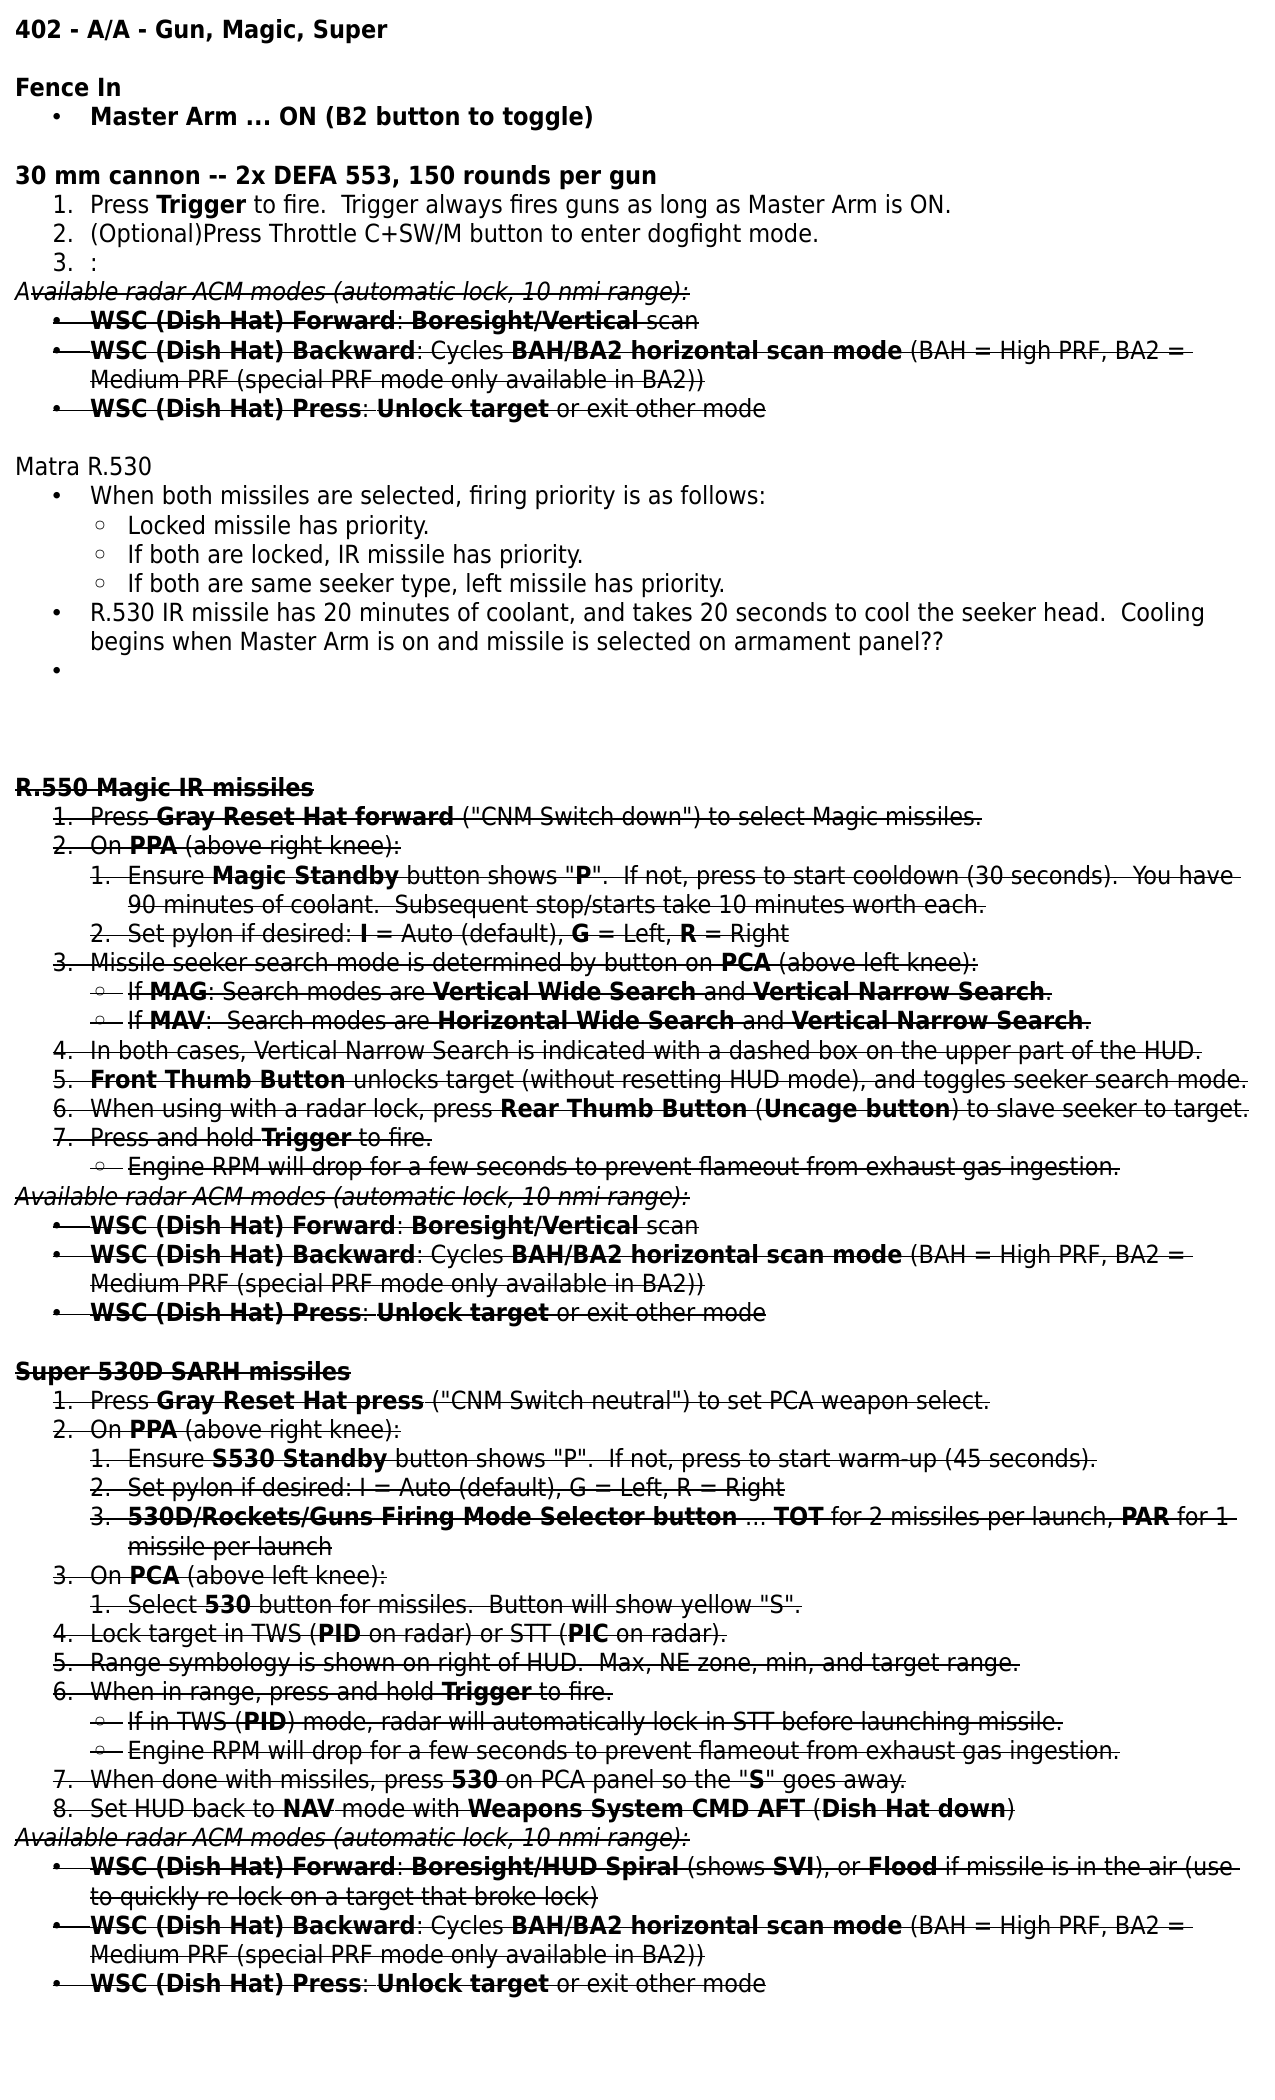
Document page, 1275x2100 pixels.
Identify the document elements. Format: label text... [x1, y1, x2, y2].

list WSC (Dish Hat) Backward: Cycles BAH/BA2 horizontal scan mode (BAH = High PRF, BA2 = Medium PRF (special PRF mode only available in BA2)) [52, 1911, 1260, 1969]
list Missile seeker search mode is determined by button on PCA (above left knee): [52, 948, 1260, 977]
list On PCA (above left knee): [52, 1561, 1260, 1590]
list If MAV: Search modes are Horizontal Wide Search and Vertical Narrow Search. [90, 1007, 1260, 1036]
list Press Gray Reset Hat forward ("CNM Switch down") to select Magic missiles. [52, 802, 1260, 832]
list Engine RPM will drop for a few seconds to prevent flameout from exhaust gas ingestion. [90, 1152, 1260, 1182]
list WSC (Dish Hat) Press: Unlock target or exit other mode [52, 394, 1260, 423]
list On PPA (above right knee): [52, 1415, 1260, 1444]
list When in range, press and hold Trigger to fire. [52, 1677, 1260, 1707]
list Press and hold Trigger to fire. [52, 1123, 1260, 1152]
list If MAG: Search modes are Vertical Wide Search and Vertical Narrow Search. [90, 977, 1260, 1007]
list WSC (Dish Hat) Forward: Boresight/HUD Spiral (shows SVI), or Flood if missile is in the air (use to quickly re-lock on a target that broke lock) [52, 1852, 1260, 1911]
list Press Trigger to fire. Trigger always fires guns as long as Master Arm is ON. [52, 190, 1260, 219]
list Set HUD back to NAV mode with Weapons System CMD AFT (Dish Hat down) [52, 1794, 1260, 1823]
list WSC (Dish Hat) Press: Unlock target or exit other mode [52, 1969, 1260, 1998]
list WSC (Dish Hat) Backward: Cycles BAH/BA2 horizontal scan mode (BAH = High PRF, BA2 = Medium PRF (special PRF mode only available in BA2)) [52, 336, 1260, 394]
text Available radar ACM modes (automatic lock, 10 nmi range): [15, 277, 1260, 307]
list Lock target in TWS (PID on radar) or STT (PIC on radar). [52, 1619, 1260, 1648]
list Select 530 button for missiles. Button will show yellow "S". [90, 1590, 1260, 1619]
text Available radar ACM modes (automatic lock, 10 nmi range): [15, 1182, 1260, 1211]
text R.550 Magic IR missiles [15, 773, 1260, 802]
list Ensure S530 Standby button shows "P". If not, press to start warm-up (45 seconds). [90, 1444, 1260, 1473]
list On PPA (above right knee): [52, 832, 1260, 861]
list (Optional)Press Throttle C+SW/M button to enter dogfight mode. [52, 219, 1260, 248]
list WSC (Dish Hat) Forward: Boresight/Vertical scan [52, 307, 1260, 336]
list Set pylon if desired: I = Auto (default), G = Left, R = Right [90, 919, 1260, 948]
list Front Thumb Button unlocks target (without resetting HUD mode), and toggles seeker search mode. [52, 1065, 1260, 1094]
list When done with missiles, press 530 on PCA panel so the "S" goes away. [52, 1765, 1260, 1794]
text Available radar ACM modes (automatic lock, 10 nmi range): [15, 1823, 1260, 1852]
list In both cases, Vertical Narrow Search is indicated with a dashed box on the upper part of the HUD. [52, 1036, 1260, 1065]
list Master Arm ... ON (B2 button to toggle) [52, 102, 1260, 132]
list If in TWS (PID) mode, radar will automatically lock in STT before launching missile. [90, 1707, 1260, 1736]
list : [52, 248, 1260, 277]
text 30 mm cannon -- 2x DEFA 553, 150 rounds per gun [15, 161, 1260, 190]
list Ensure Magic Standby button shows "P". If not, press to start cooldown (30 seconds). You have 90 minutes of coolant. Subsequent stop/starts take 10 minutes worth each. [90, 861, 1260, 919]
text Matra R.530 [15, 452, 1260, 482]
text Super 530D SARH missiles [15, 1357, 1260, 1386]
text Fence In [15, 73, 1260, 102]
list Range symbology is shown on right of HUD. Max, NE zone, min, and target range. [52, 1648, 1260, 1677]
list If both are locked, IR missile has priority. [90, 540, 1260, 569]
list Locked missile has priority. [90, 511, 1260, 540]
list WSC (Dish Hat) Press: Unlock target or exit other mode [52, 1298, 1260, 1327]
list If both are same seeker type, left missile has priority. [90, 569, 1260, 598]
list Set pylon if desired: I = Auto (default), G = Left, R = Right [90, 1473, 1260, 1502]
list WSC (Dish Hat) Backward: Cycles BAH/BA2 horizontal scan mode (BAH = High PRF, BA2 = Medium PRF (special PRF mode only available in BA2)) [52, 1240, 1260, 1298]
list 530D/Rockets/Guns Firing Mode Selector button ... TOT for 2 missiles per launch, PAR for 1 missile per launch [90, 1502, 1260, 1561]
text 402 - A/A - Gun, Magic, Super [15, 15, 1260, 44]
list Press Gray Reset Hat press ("CNM Switch neutral") to set PCA weapon select. [52, 1386, 1260, 1415]
list WSC (Dish Hat) Forward: Boresight/Vertical scan [52, 1211, 1260, 1240]
list Engine RPM will drop for a few seconds to prevent flameout from exhaust gas ingestion. [90, 1736, 1260, 1765]
list When using with a radar lock, press Rear Thumb Button (Uncage button) to slave seeker to target. [52, 1094, 1260, 1123]
list R.530 IR missile has 20 minutes of coolant, and takes 20 seconds to cool the seeker head. Cooling begins when Master Arm is on and missile is selected on armament panel?? [52, 598, 1260, 657]
list When both missiles are selected, firing priority is as follows: [52, 482, 1260, 511]
